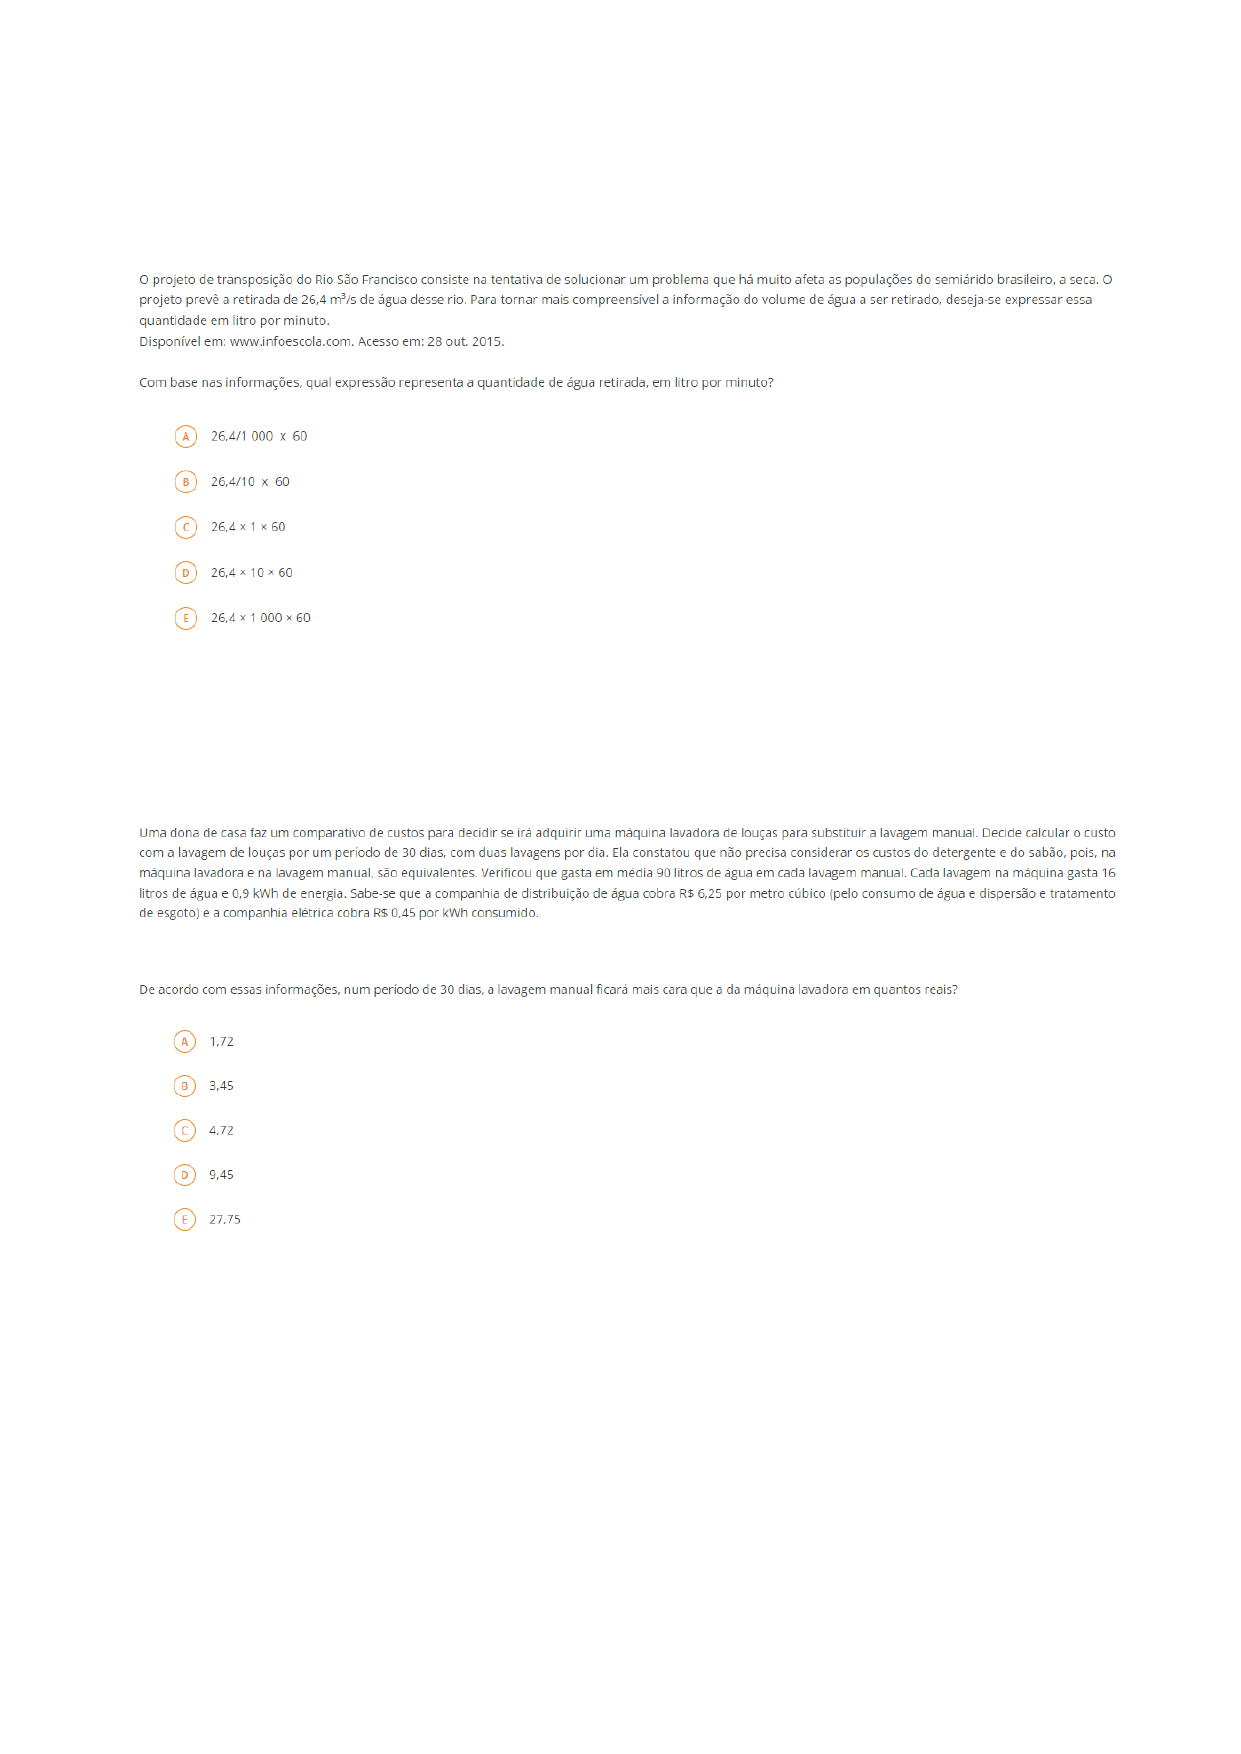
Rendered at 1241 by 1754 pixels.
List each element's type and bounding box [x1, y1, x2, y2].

picture [127, 820, 1132, 1256]
picture [118, 261, 1123, 651]
